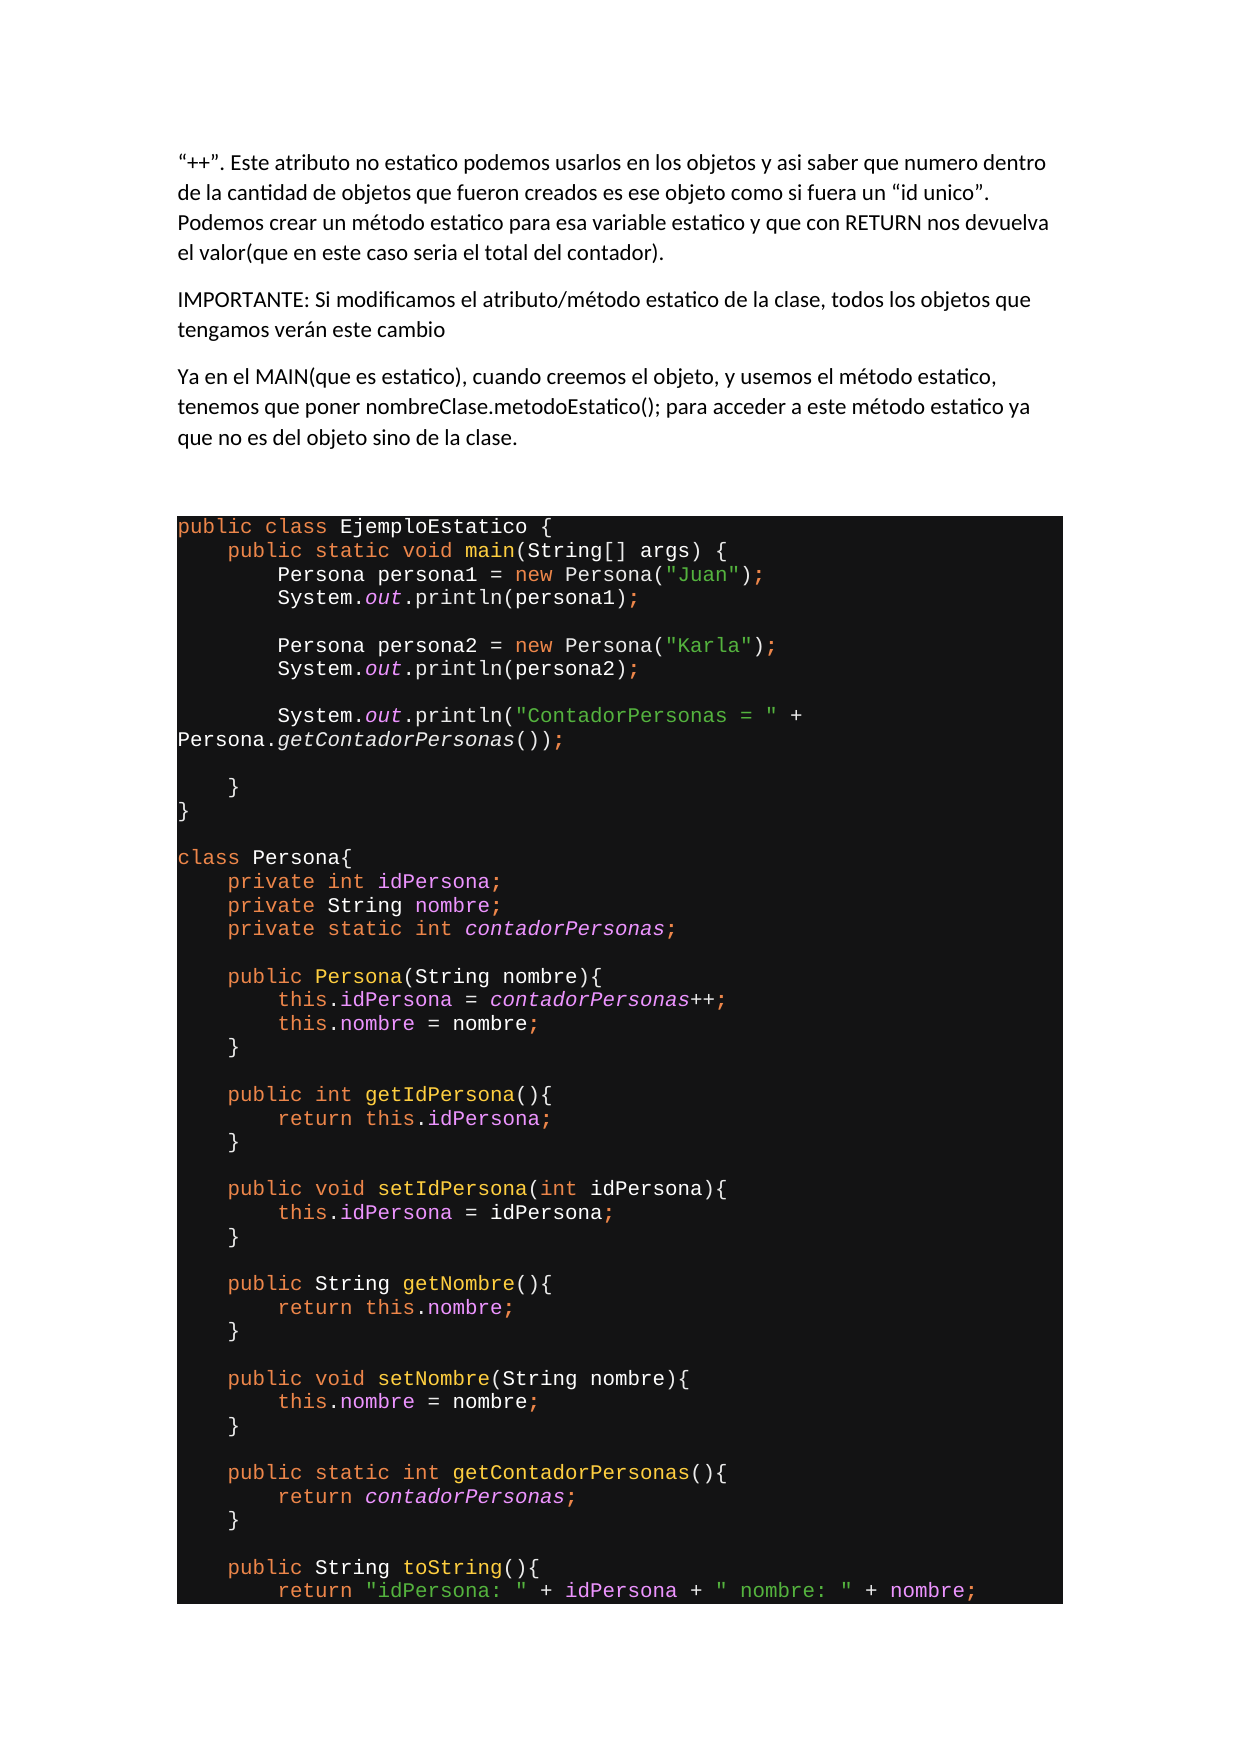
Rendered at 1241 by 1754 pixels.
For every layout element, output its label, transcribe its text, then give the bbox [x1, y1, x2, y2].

text Ya en el MAIN(que es estatico), cuando creemos el objeto, y usemos el método estatico, tenemos que poner nombreClase.metodoEstatico(); para acceder a este método estatico ya que no es del objeto sino de la clase. [177, 362, 1063, 451]
text IMPORTANTE: Si modificamos el atributo/método estatico de la clase, todos los objetos que tengamos verán este cambio [177, 285, 1063, 343]
text “++”. Este atributo no estatico podemos usarlos en los objetos y asi saber que numero dentro de la cantidad de objetos que fueron creados es ese objeto como si fuera un “id unico”. Podemos crear un método estatico para esa variable estatico y que con RETURN nos devuelva el valor(que en este caso seria el total del contador). [177, 148, 1063, 266]
text public class EjemploEstatico { public static void main(String[] args) { Persona persona1 = new Persona("Juan"); System.out.println(persona1); Persona persona2 = new Persona("Karla"); System.out.println(persona2); System.out.println("ContadorPersonas = " + Persona.getContadorPersonas()); } } class Persona{ private int idPersona; private String nombre; private static int contadorPersonas; public Persona(String nombre){ this.idPersona = contadorPersonas++; this.nombre = nombre; } public int getIdPersona(){ return this.idPersona; } public void setIdPersona(int idPersona){ this.idPersona = idPersona; } public String getNombre(){ return this.nombre; } public void setNombre(String nombre){ this.nombre = nombre; } public static int getContadorPersonas(){ return contadorPersonas; } public String toString(){ return "idPersona: " + idPersona + " nombre: " + nombre; [177, 516, 1063, 1604]
